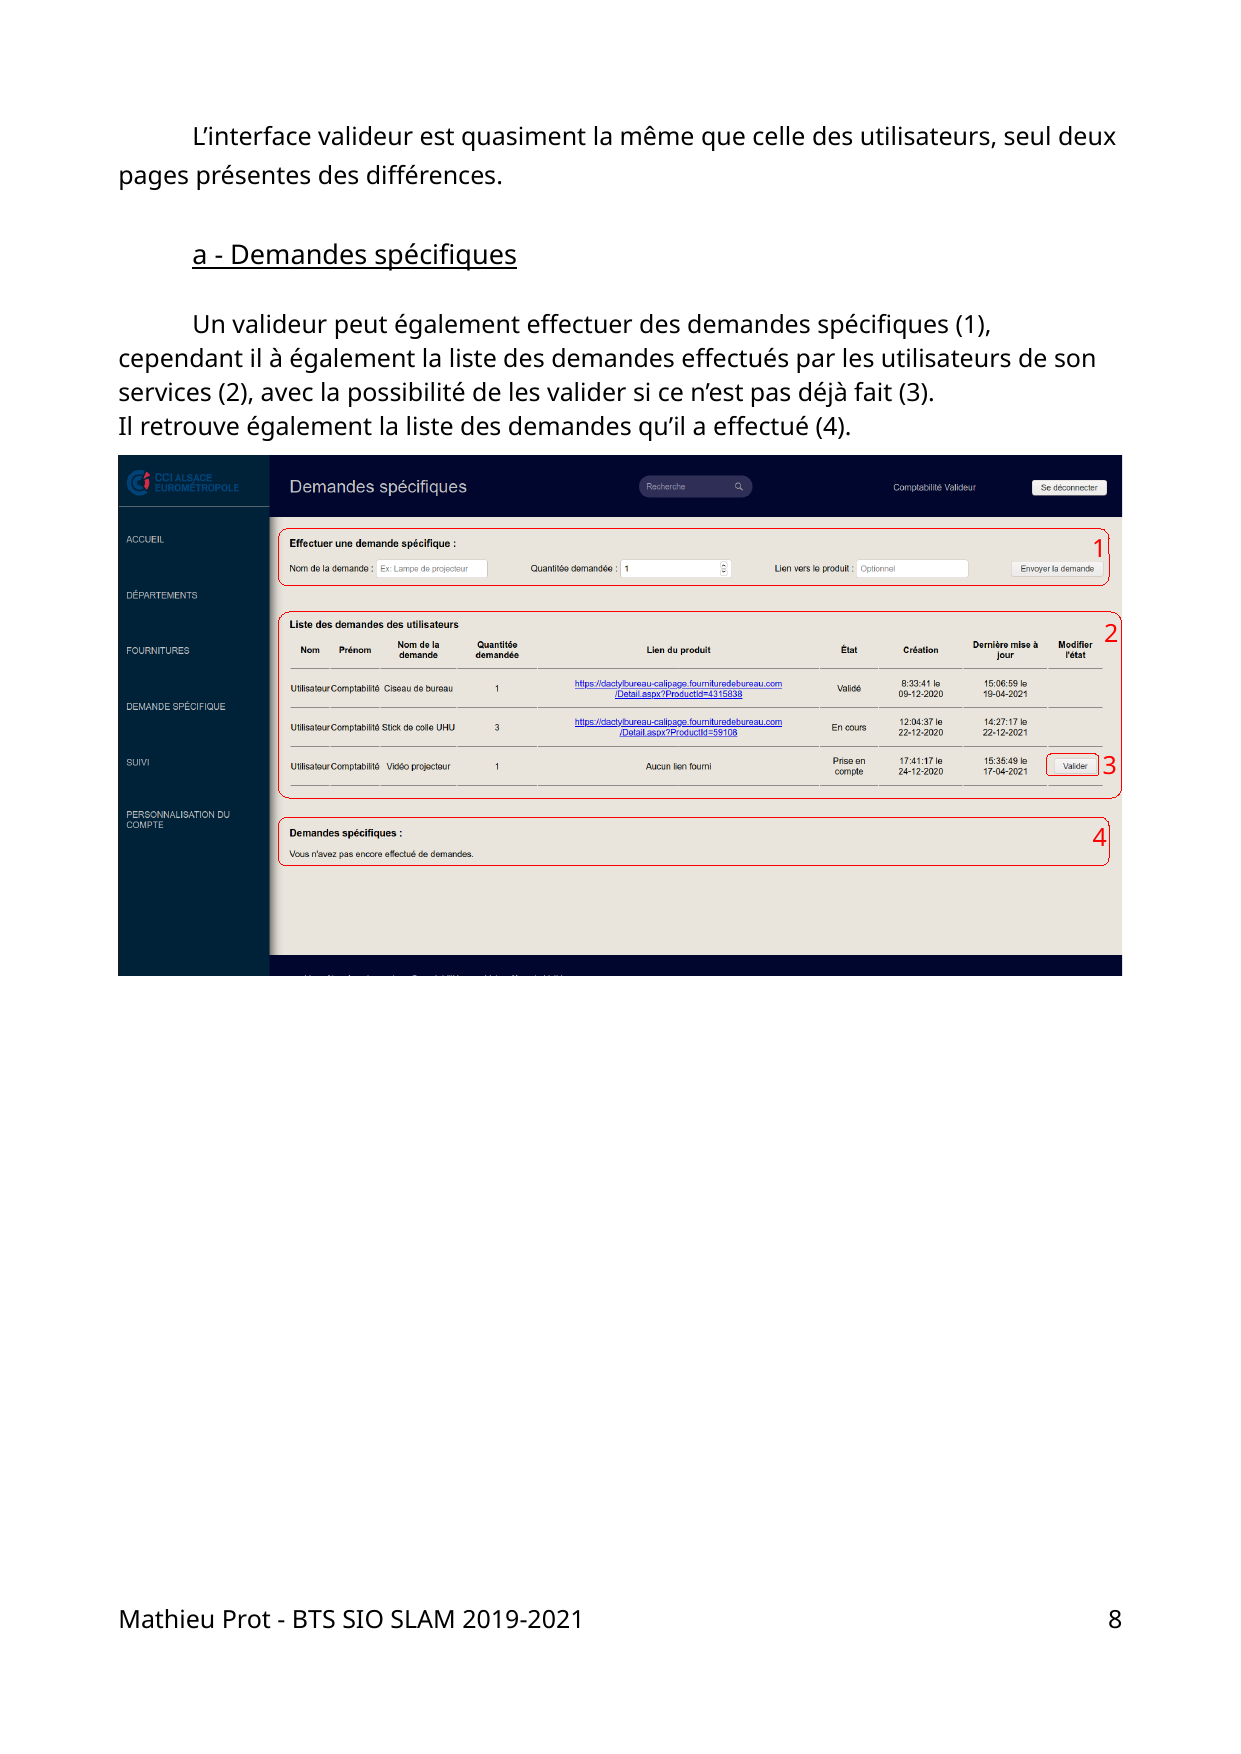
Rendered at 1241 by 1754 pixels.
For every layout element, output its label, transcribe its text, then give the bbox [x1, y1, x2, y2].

text L’interface valideur est quasiment la même que celle des utilisateurs, seul deux pages présentes des différences. [118, 118, 1122, 191]
picture [118, 455, 1123, 976]
subtitle a - Demandes spécifiques [118, 236, 1122, 272]
text Un valideur peut également effectuer des demandes spécifiques (1), cependant il à également la liste des demandes effectués par les utilisateurs de son services (2), avec la possibilité de les valider si ce n’est pas déjà fait (3). [118, 307, 1122, 409]
text Il retrouve également la liste des demandes qu’il a effectué (4). [118, 409, 1122, 443]
